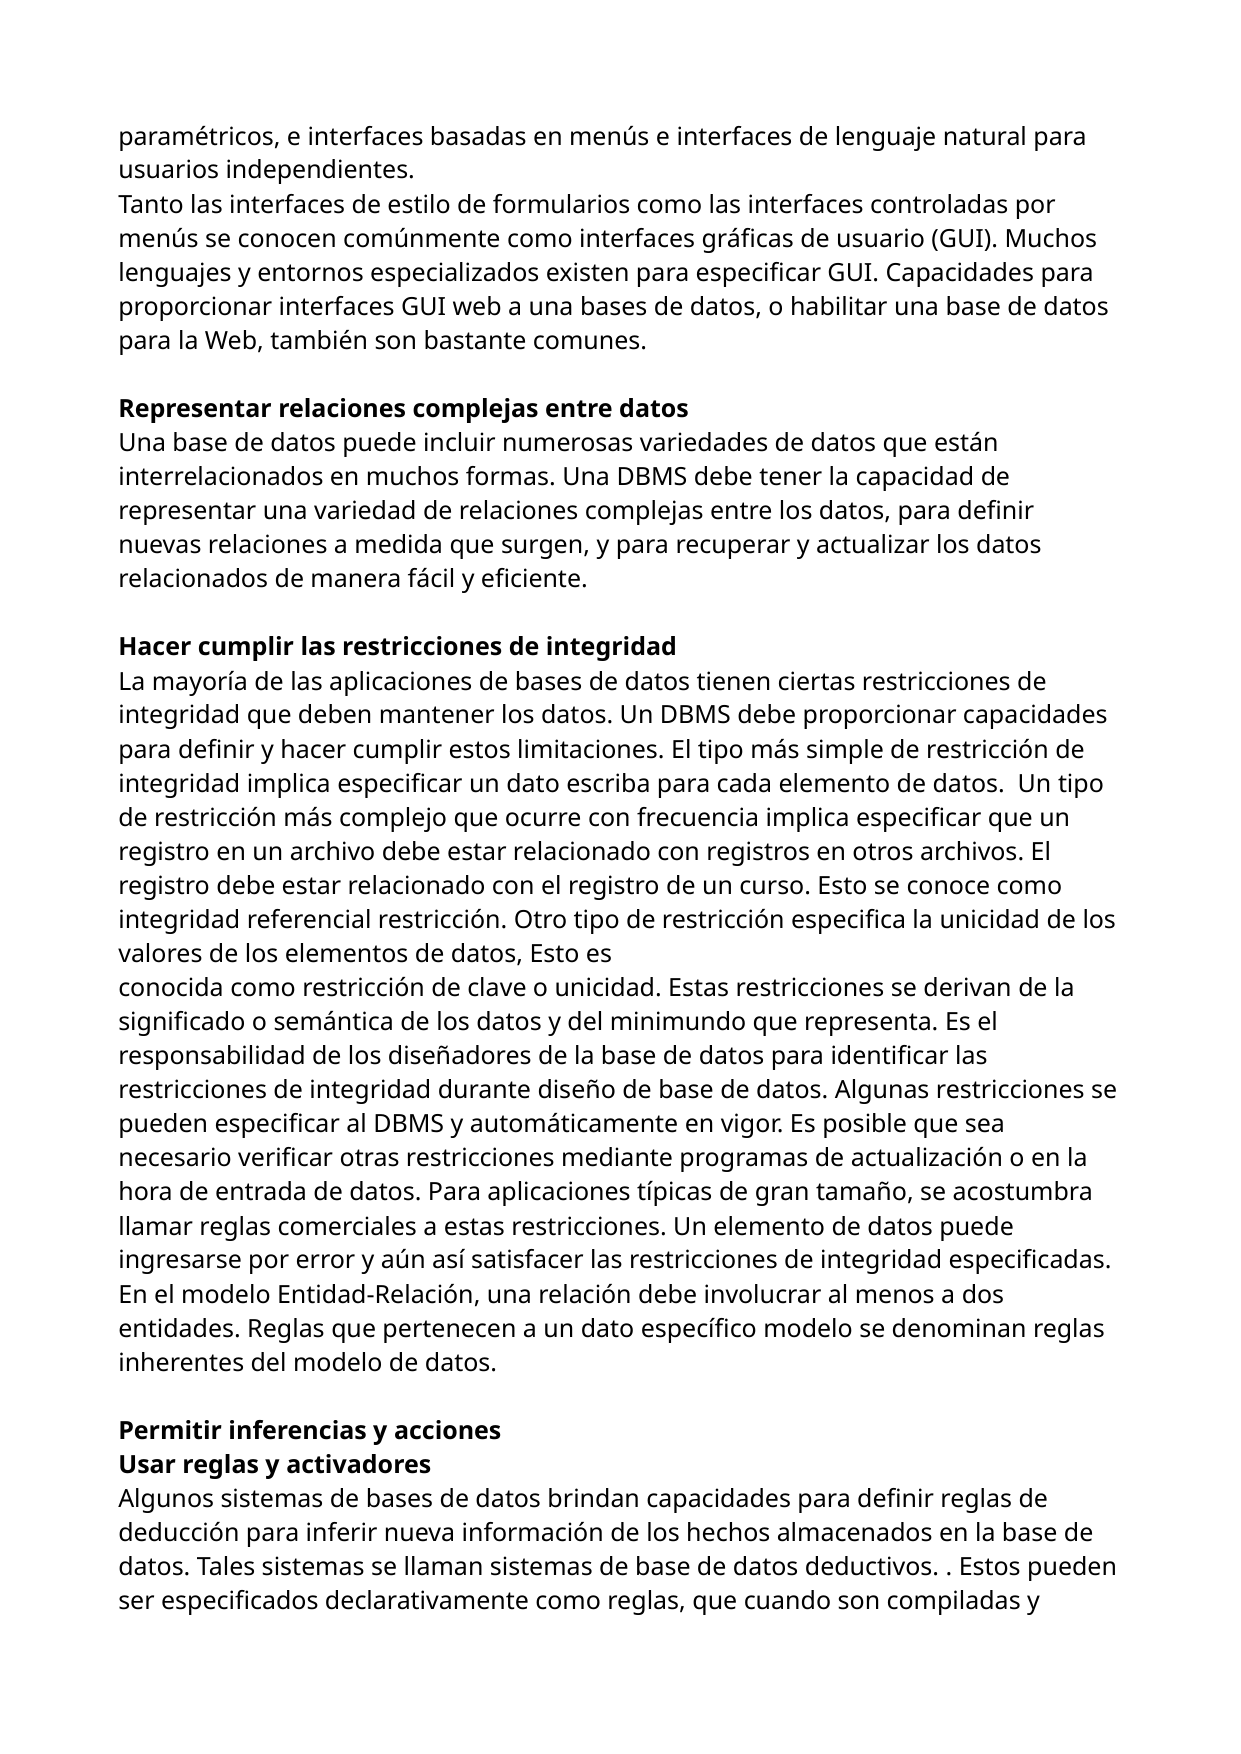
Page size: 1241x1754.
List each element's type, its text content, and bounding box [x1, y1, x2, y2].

text Representar relaciones complejas entre datos [118, 391, 1122, 425]
text Hacer cumplir las restricciones de integridad [118, 629, 1122, 663]
text Tanto las interfaces de estilo de formularios como las interfaces controladas por menús se conocen comúnmente como interfaces gráficas de usuario (GUI). Muchos lenguajes y entornos especializados existen para especificar GUI. Capacidades para proporcionar interfaces GUI web a una bases de datos, o habilitar una base de datos para la Web, también son bastante comunes. [118, 186, 1122, 357]
text Usar reglas y activadores [118, 1447, 1122, 1481]
text La mayoría de las aplicaciones de bases de datos tienen ciertas restricciones de integridad que deben mantener los datos. Un DBMS debe proporcionar capacidades para definir y hacer cumplir estos limitaciones. El tipo más simple de restricción de integridad implica especificar un dato escriba para cada elemento de datos. Un tipo de restricción más complejo que ocurre con frecuencia implica especificar que un registro en un archivo debe estar relacionado con registros en otros archivos. El registro debe estar relacionado con el registro de un curso. Esto se conoce como integridad referencial restricción. Otro tipo de restricción especifica la unicidad de los valores de los elementos de datos, Esto es [118, 663, 1122, 970]
text Una base de datos puede incluir numerosas variedades de datos que están interrelacionados en muchos formas. Una DBMS debe tener la capacidad de representar una variedad de relaciones complejas entre los datos, para definir nuevas relaciones a medida que surgen, y para recuperar y actualizar los datos relacionados de manera fácil y eficiente. [118, 425, 1122, 595]
text Permitir inferencias y acciones [118, 1412, 1122, 1447]
text conocida como restricción de clave o unicidad. Estas restricciones se derivan de la significado o semántica de los datos y del minimundo que representa. Es el responsabilidad de los diseñadores de la base de datos para identificar las restricciones de integridad durante diseño de base de datos. Algunas restricciones se pueden especificar al DBMS y automáticamente en vigor. Es posible que sea necesario verificar otras restricciones mediante programas de actualización o en la hora de entrada de datos. Para aplicaciones típicas de gran tamaño, se acostumbra llamar reglas comerciales a estas restricciones. Un elemento de datos puede ingresarse por error y aún así satisfacer las restricciones de integridad especificadas. En el modelo Entidad-Relación, una relación debe involucrar al menos a dos entidades. Reglas que pertenecen a un dato específico modelo se denominan reglas inherentes del modelo de datos. [118, 970, 1122, 1378]
text Algunos sistemas de bases de datos brindan capacidades para definir reglas de deducción para inferir nueva información de los hechos almacenados en la base de datos. Tales sistemas se llaman sistemas de base de datos deductivos. . Estos pueden ser especificados declarativamente como reglas, que cuando son compiladas y [118, 1481, 1122, 1617]
text paramétricos, e interfaces basadas en menús e interfaces de lenguaje natural para usuarios independientes. [118, 118, 1122, 186]
